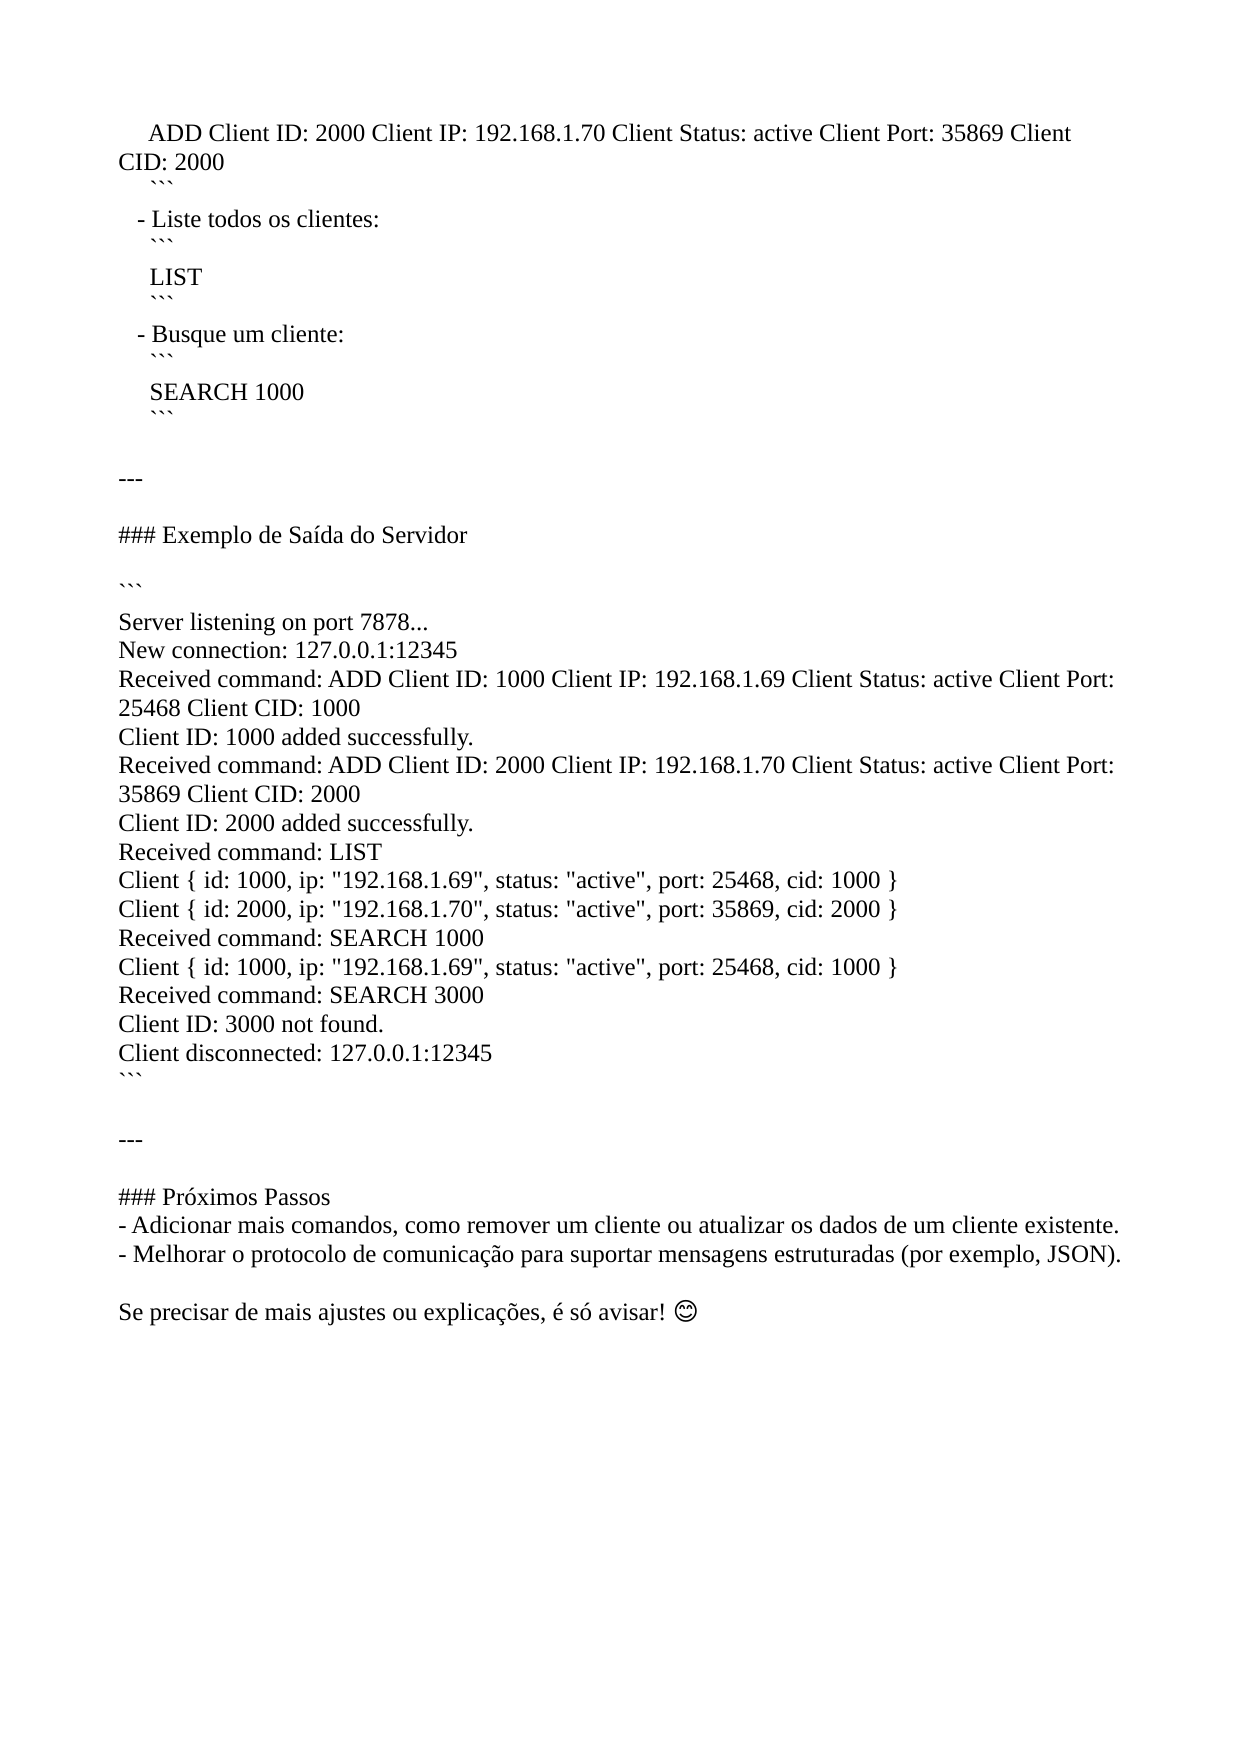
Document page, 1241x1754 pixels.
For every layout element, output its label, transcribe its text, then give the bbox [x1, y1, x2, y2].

text Client ID: 3000 not found. [118, 1009, 1122, 1038]
text Received command: SEARCH 3000 [118, 981, 1122, 1009]
text --- [118, 463, 1122, 492]
text Received command: SEARCH 1000 [118, 923, 1122, 952]
text Client disconnected: 127.0.0.1:12345 [118, 1038, 1122, 1067]
text --- [118, 1124, 1122, 1153]
text New connection: 127.0.0.1:12345 [118, 636, 1122, 664]
text ``` [118, 578, 1122, 607]
text Se precisar de mais ajustes ou explicações, é só avisar! 😊 [118, 1297, 1122, 1326]
text Client ID: 1000 added successfully. [118, 722, 1122, 751]
text ``` [118, 406, 1122, 434]
text Client { id: 2000, ip: "192.168.1.70", status: "active", port: 35869, cid: 2000 } [118, 894, 1122, 923]
text ### Próximos Passos [118, 1182, 1122, 1211]
text LIST [118, 262, 1122, 291]
text Received command: LIST [118, 837, 1122, 866]
text - Adicionar mais comandos, como remover um cliente ou atualizar os dados de um cliente existente. [118, 1211, 1122, 1239]
text ### Exemplo de Saída do Servidor [118, 521, 1122, 549]
text - Melhorar o protocolo de comunicação para suportar mensagens estruturadas (por exemplo, JSON). [118, 1239, 1122, 1268]
text ``` [118, 233, 1122, 262]
text ADD Client ID: 2000 Client IP: 192.168.1.70 Client Status: active Client Port: 35869 Client CID: 2000 [118, 118, 1122, 176]
text ``` [118, 291, 1122, 319]
text Received command: ADD Client ID: 1000 Client IP: 192.168.1.69 Client Status: active Client Port: 25468 Client CID: 1000 [118, 664, 1122, 722]
text ``` [118, 176, 1122, 204]
text - Liste todos os clientes: [118, 204, 1122, 233]
text ``` [118, 1067, 1122, 1096]
text ``` [118, 348, 1122, 377]
text Client { id: 1000, ip: "192.168.1.69", status: "active", port: 25468, cid: 1000 } [118, 866, 1122, 894]
text Received command: ADD Client ID: 2000 Client IP: 192.168.1.70 Client Status: active Client Port: 35869 Client CID: 2000 [118, 751, 1122, 808]
text Client ID: 2000 added successfully. [118, 808, 1122, 837]
text Server listening on port 7878... [118, 607, 1122, 636]
text Client { id: 1000, ip: "192.168.1.69", status: "active", port: 25468, cid: 1000 } [118, 952, 1122, 981]
text SEARCH 1000 [118, 377, 1122, 406]
text - Busque um cliente: [118, 319, 1122, 348]
